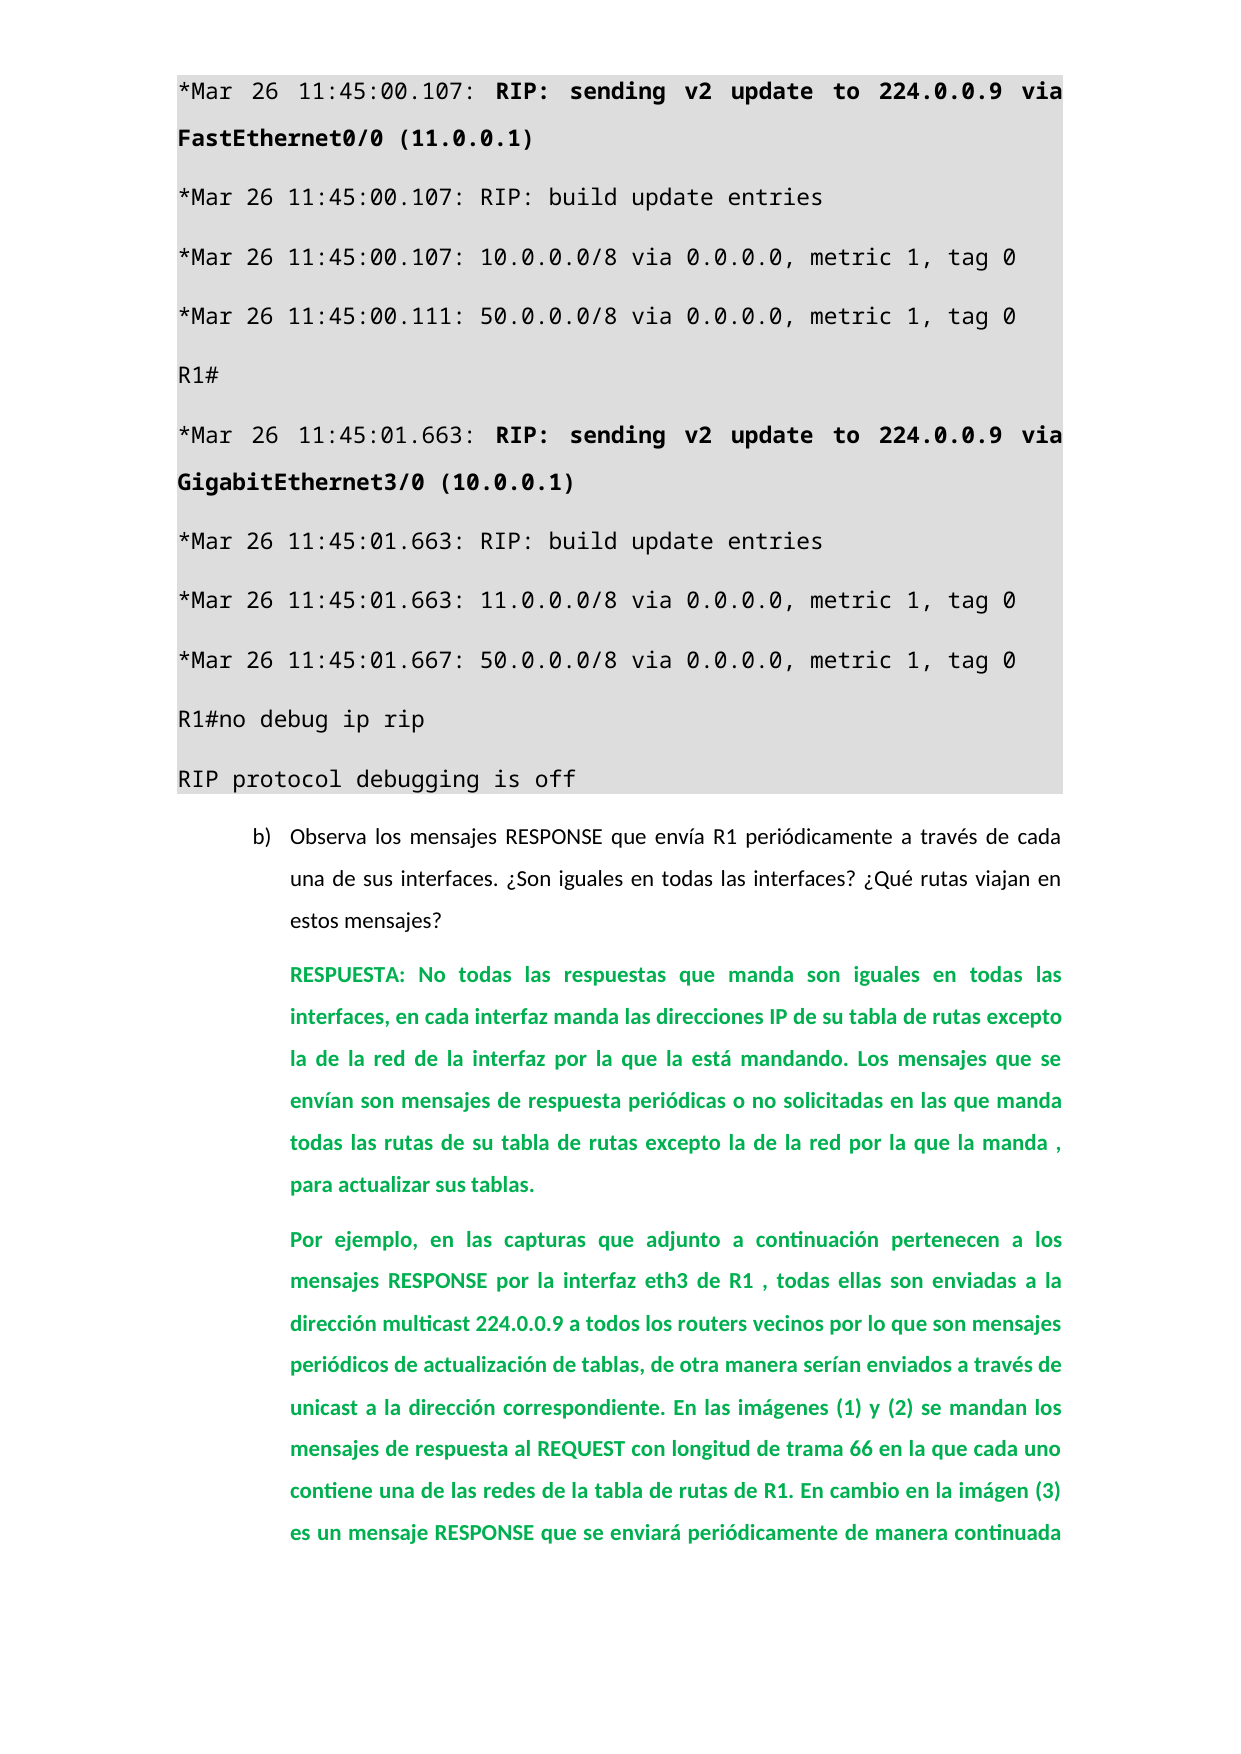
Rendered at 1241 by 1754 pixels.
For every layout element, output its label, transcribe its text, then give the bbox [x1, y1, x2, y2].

text *Mar 26 11:45:00.107: RIP: build update entries [177, 181, 1063, 212]
text *Mar 26 11:45:00.107: 10.0.0.0/8 via 0.0.0.0, metric 1, tag 0 [177, 241, 1063, 272]
list Observa los mensajes RESPONSE que envía R1 periódicamente a través de cada una de sus interfaces. ¿Son iguales en todas las interfaces? ¿Qué rutas viajan en estos mensajes? [252, 822, 1063, 934]
text RIP protocol debugging is off [177, 762, 1063, 794]
text *Mar 26 11:45:01.663: RIP: build update entries [177, 525, 1063, 556]
text *Mar 26 11:45:00.107: RIP: sending v2 update to 224.0.0.9 via FastEthernet0/0 (11.0.0.1) [177, 75, 1063, 153]
text R1# [177, 359, 1063, 391]
text R1#no debug ip rip [177, 703, 1063, 734]
text *Mar 26 11:45:01.667: 50.0.0.0/8 via 0.0.0.0, metric 1, tag 0 [177, 644, 1063, 675]
text *Mar 26 11:45:00.111: 50.0.0.0/8 via 0.0.0.0, metric 1, tag 0 [177, 300, 1063, 331]
text *Mar 26 11:45:01.663: RIP: sending v2 update to 224.0.0.9 via GigabitEthernet3/0 (10.0.0.1) [177, 419, 1063, 497]
text RESPUESTA: No todas las respuestas que manda son iguales en todas las interfaces, en cada interfaz manda las direcciones IP de su tabla de rutas excepto la de la red de la interfaz por la que la está mandando. Los mensajes que se envían son mensajes de respuesta periódicas o no solicitadas en las que manda todas las rutas de su tabla de rutas excepto la de la red por la que la manda , para actualizar sus tablas. [290, 960, 1063, 1198]
text Por ejemplo, en las capturas que adjunto a continuación pertenecen a los mensajes RESPONSE por la interfaz eth3 de R1 , todas ellas son enviadas a la dirección multicast 224.0.0.9 a todos los routers vecinos por lo que son mensajes periódicos de actualización de tablas, de otra manera serían enviados a través de unicast a la dirección correspondiente. En las imágenes (1) y (2) se mandan los mensajes de respuesta al REQUEST con longitud de trama 66 en la que cada uno contiene una de las redes de la tabla de rutas de R1. En cambio en la imágen (3) es un mensaje RESPONSE que se enviará periódicamente de manera continuada [290, 1225, 1063, 1547]
text *Mar 26 11:45:01.663: 11.0.0.0/8 via 0.0.0.0, metric 1, tag 0 [177, 584, 1063, 616]
